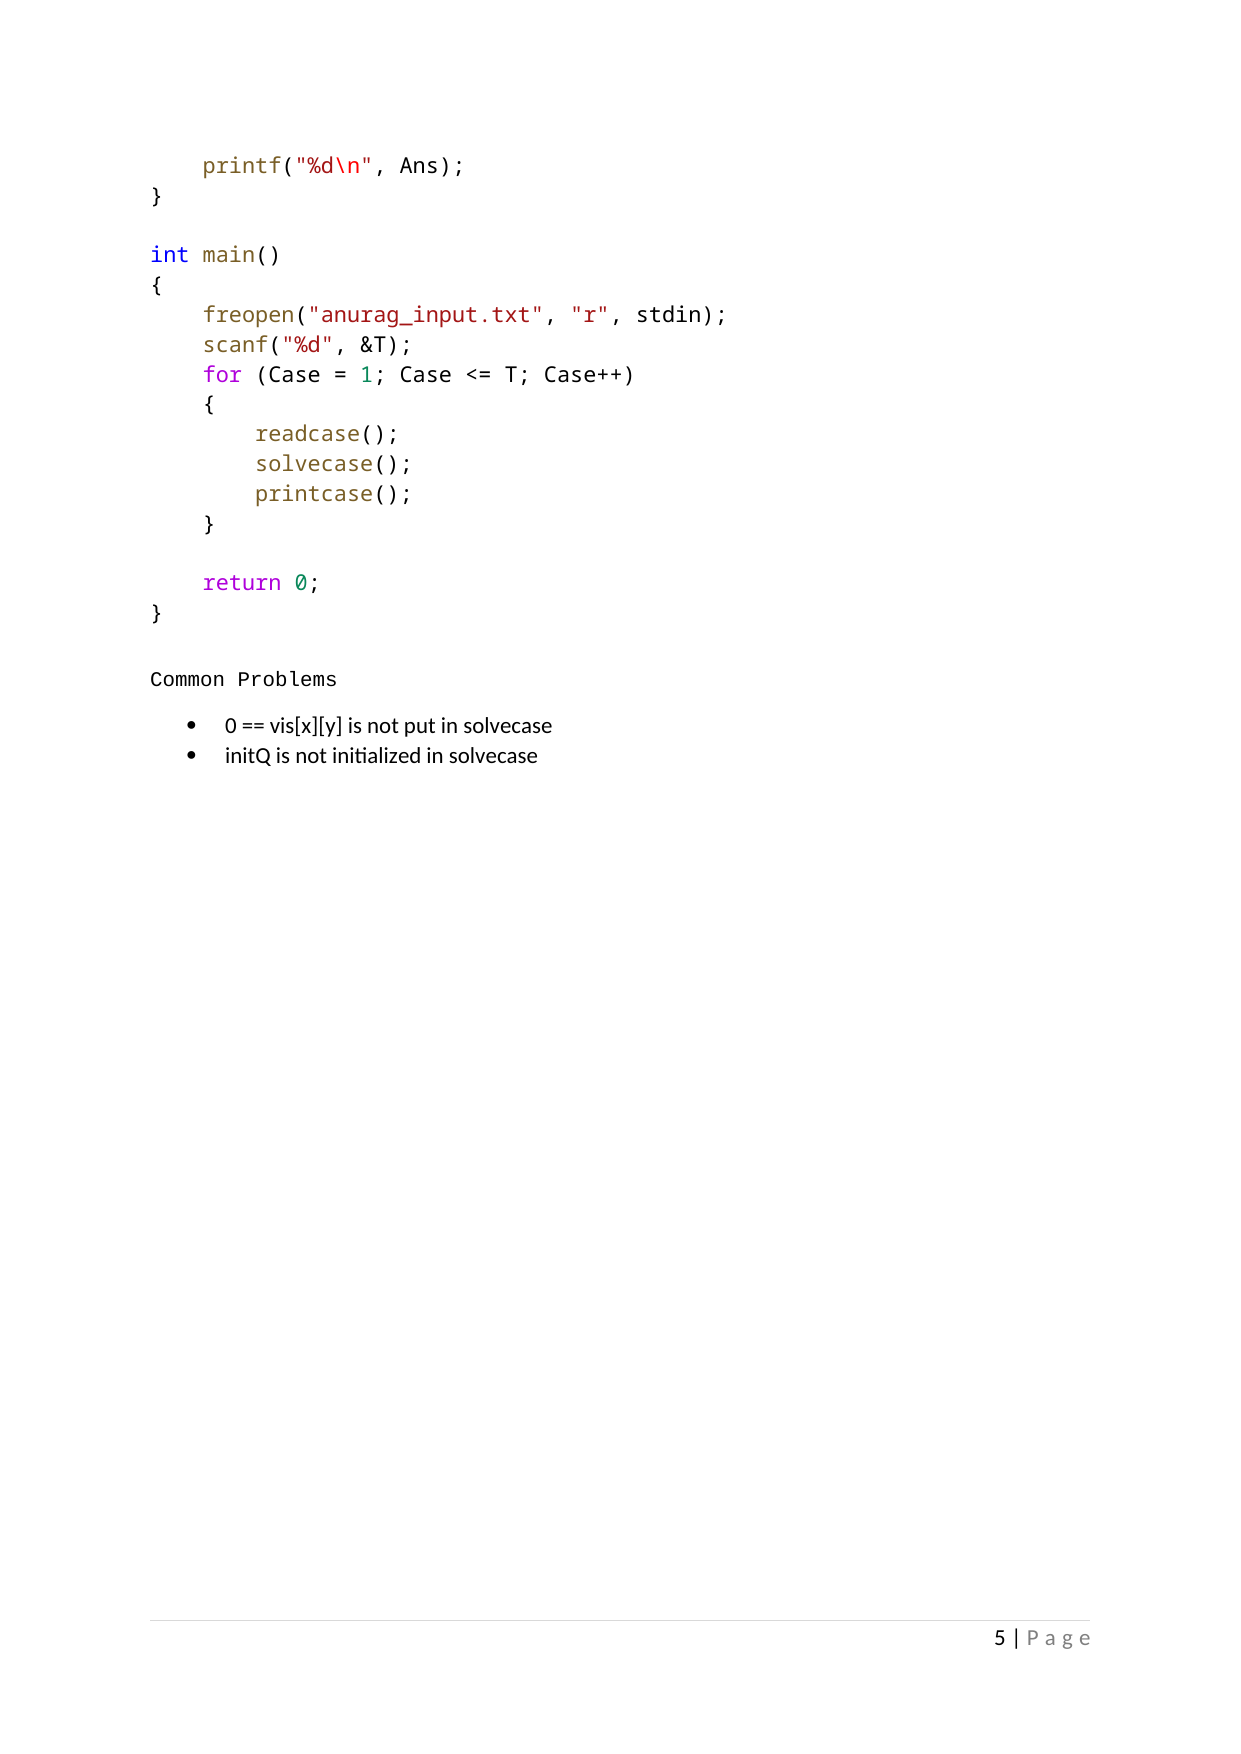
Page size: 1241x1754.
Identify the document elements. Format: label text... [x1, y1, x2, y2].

text readcase(); [150, 418, 1090, 448]
text { [150, 388, 1090, 418]
text } [150, 597, 1090, 627]
text for (Case = 1; Case <= T; Case++) [150, 358, 1090, 388]
text } [150, 507, 1090, 537]
text printf("%d\n", Ans); [150, 150, 1090, 180]
list initQ is not initialized in solvecase [187, 741, 1090, 769]
text { [150, 269, 1090, 299]
text scanf("%d", &T); [150, 329, 1090, 358]
text solvecase(); [150, 448, 1090, 478]
text int main() [150, 239, 1090, 269]
text return 0; [150, 567, 1090, 597]
text freopen("anurag_input.txt", "r", stdin); [150, 299, 1090, 329]
text printcase(); [150, 478, 1090, 507]
text Common Problems [150, 669, 1090, 692]
list 0 == vis[x][y] is not put in solvecase [187, 711, 1090, 739]
text } [150, 180, 1090, 209]
